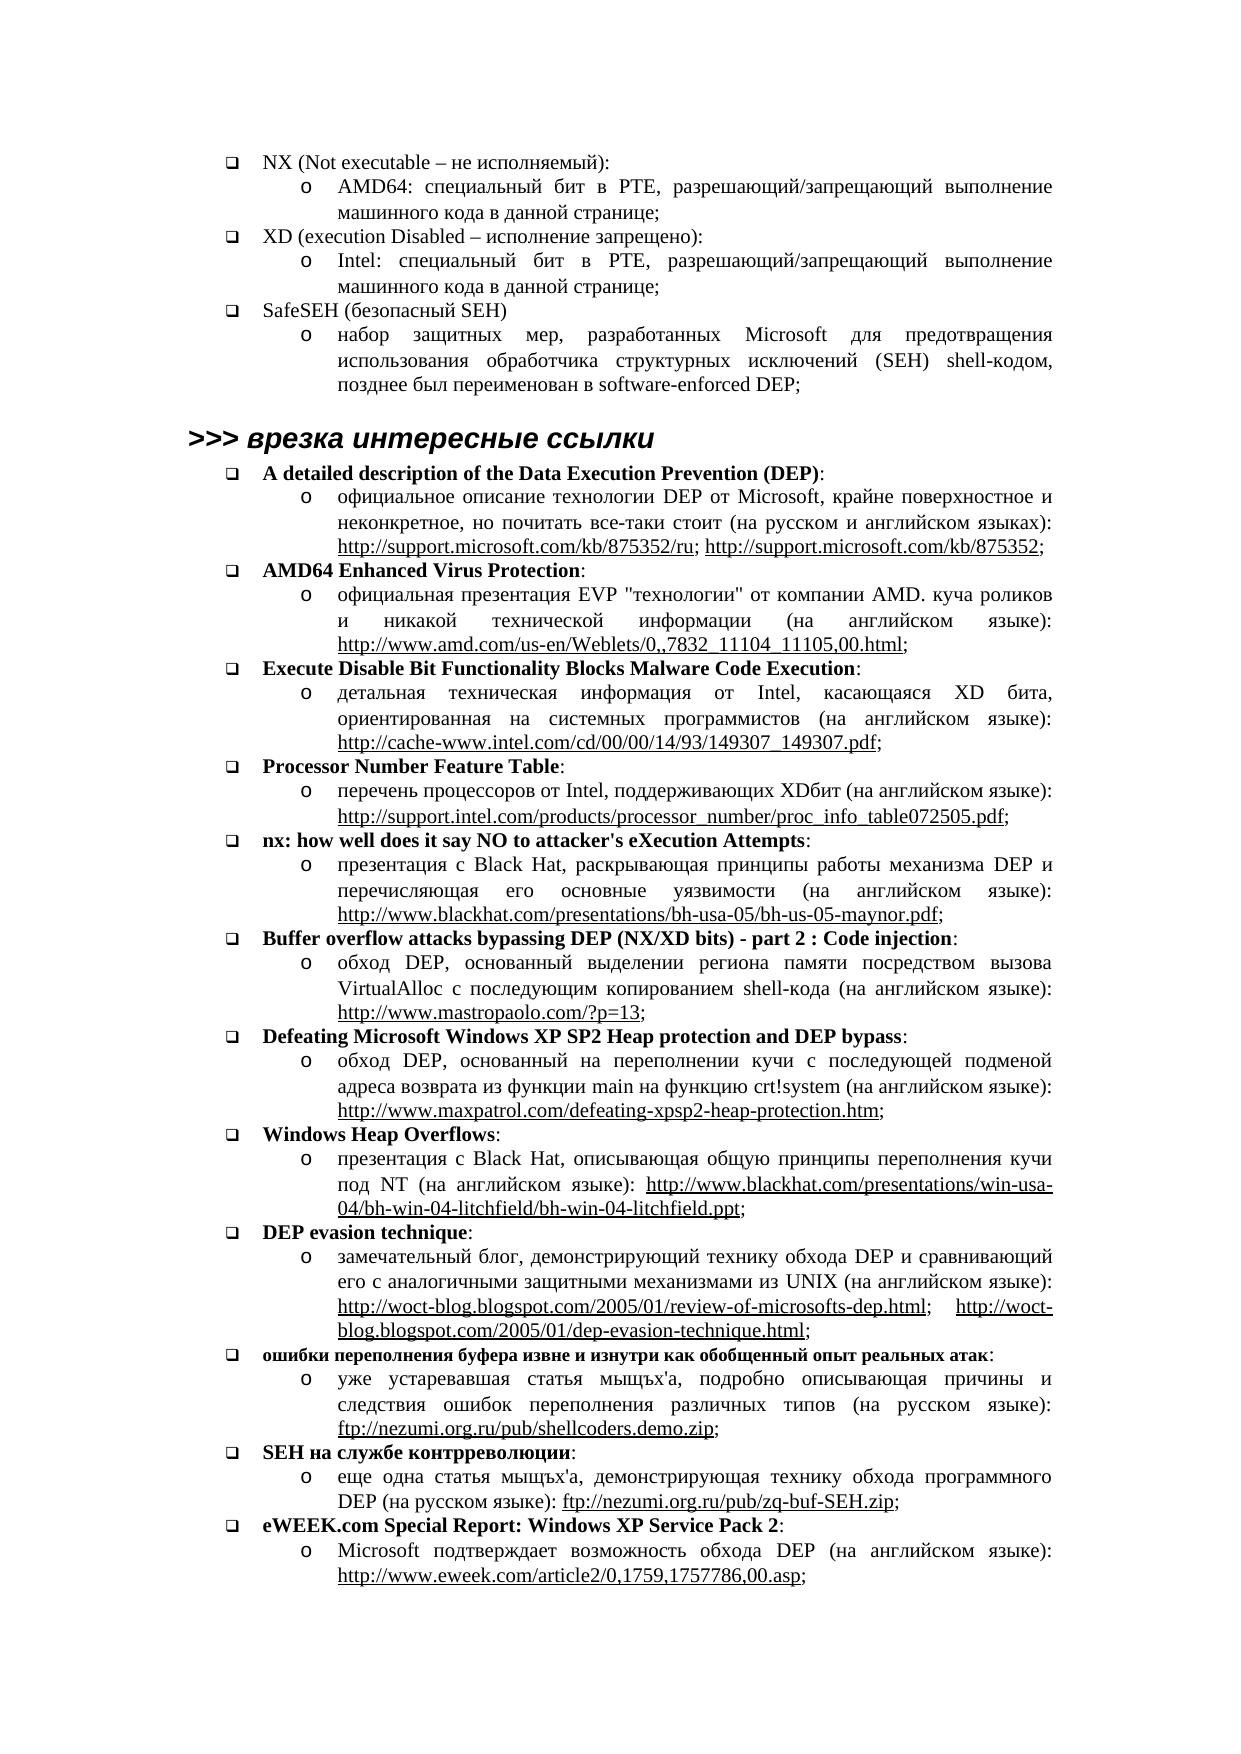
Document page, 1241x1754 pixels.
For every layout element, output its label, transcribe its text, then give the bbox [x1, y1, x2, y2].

list ошибки переполнения буфера извне и изнутри как обобщенный опыт реальных атак: [225, 1342, 1053, 1366]
list официальная презентация EVP "технологии" от компании AMD. куча роликов и никакой технической информации (на английском языке): http://www.amd.com/us-en/Weblets/0,,7832_11104_11105,00.html; [300, 582, 1053, 656]
list Microsoft подтверждает возможность обхода DEP (на английском языке): http://www.eweek.com/article2/0,1759,1757786,00.asp; [300, 1537, 1053, 1587]
subtitle >>> врезка интересные ссылки [187, 421, 1053, 454]
list XD (execution Disabled – исполнение запрещено): [225, 224, 1053, 248]
list Windows Heap Overflows: [225, 1122, 1053, 1146]
list набор защитных мер, разработанных Microsoft для предотвращения использования обработчика структурных исключений (SEH) shell-кодом, позднее был переименован в software-enforced DEP; [300, 322, 1053, 396]
list DEP evasion technique: [225, 1220, 1053, 1244]
list AMD64: специальный бит в PTE, разрешающий/запрещающий выполнение машинного кода в данной странице; [300, 174, 1053, 224]
list обход DEP, основанный выделении региона памяти посредством вызова VirtualAlloc с последующим копированием shell-кода (на английском языке): http://www.mastropaolo.com/?p=13; [300, 950, 1053, 1024]
list еще одна статья мыщъх'а, демонстрирующая технику обхода программного DEP (на русском языке): ftp://nezumi.org.ru/pub/zq-buf-SEH.zip; [300, 1464, 1053, 1513]
list детальная техническая информация от Intel, касающаяся XD бита, ориентированная на системных программистов (на английском языке): http://cache-www.intel.com/cd/00/00/14/93/149307_149307.pdf; [300, 680, 1053, 754]
list замечательный блог, демонстрирующий технику обхода DEP и сравнивающий его с аналогичными защитными механизмами из UNIX (на английском языке): http://woct-blog.blogspot.com/2005/01/review-of-microsofts-dep.html; http://woct-blog.blogspot.com/2005/01/dep-evasion-technique.html; [300, 1244, 1053, 1342]
list SafeSEH (безопасный SEH) [225, 298, 1053, 322]
list перечень процессоров от Intel, поддерживающих XDбит (на английском языке): http://support.intel.com/products/processor_number/proc_info_table072505.pdf; [300, 778, 1053, 828]
list официальное описание технологии DEP от Microsoft, крайне поверхностное и неконкретное, но почитать все-таки стоит (на русском и английском языках): http://support.microsoft.com/kb/875352/ru; http://support.microsoft.com/kb/875352; [300, 484, 1053, 558]
list AMD64 Enhanced Virus Protection: [225, 558, 1053, 582]
list SEH на службе контрреволюции: [225, 1439, 1053, 1464]
list обход DEP, основанный на переполнении кучи с последующей подменой адреса возврата из функции main на функцию crt!system (на английском языке): http://www.maxpatrol.com/defeating-xpsp2-heap-protection.htm; [300, 1048, 1053, 1122]
list Buffer overflow attacks bypassing DEP (NX/XD bits) - part 2 : Code injection: [225, 926, 1053, 950]
list NX (Not executable – не исполняемый): [225, 150, 1053, 174]
list презентация с Black Hat, раскрывающая принципы работы механизма DEP и перечисляющая его основные уязвимости (на английском языке): http://www.blackhat.com/presentations/bh-usa-05/bh-us-05-maynor.pdf; [300, 852, 1053, 926]
list nx: how well does it say NO to attacker's eXecution Attempts: [225, 828, 1053, 852]
list Execute Disable Bit Functionality Blocks Malware Code Execution: [225, 656, 1053, 680]
list eWEEK.com Special Report: Windows XP Service Pack 2: [225, 1513, 1053, 1537]
list уже устаревавшая статья мыщъх'а, подробно описывающая причины и следствия ошибок переполнения различных типов (на русском языке): ftp://nezumi.org.ru/pub/shellcoders.demo.zip; [300, 1366, 1053, 1439]
list Processor Number Feature Table: [225, 754, 1053, 778]
list презентация с Black Hat, описывающая общую принципы переполнения кучи под NT (на английском языке): http://www.blackhat.com/presentations/win-usa-04/bh-win-04-litchfield/bh-win-04-litchfield.ppt; [300, 1146, 1053, 1220]
list A detailed description of the Data Execution Prevention (DEP): [225, 460, 1053, 484]
list Intel: специальный бит в PTE, разрешающий/запрещающий выполнение машинного кода в данной странице; [300, 248, 1053, 298]
list Defeating Microsoft Windows XP SP2 Heap protection and DEP bypass: [225, 1024, 1053, 1048]
